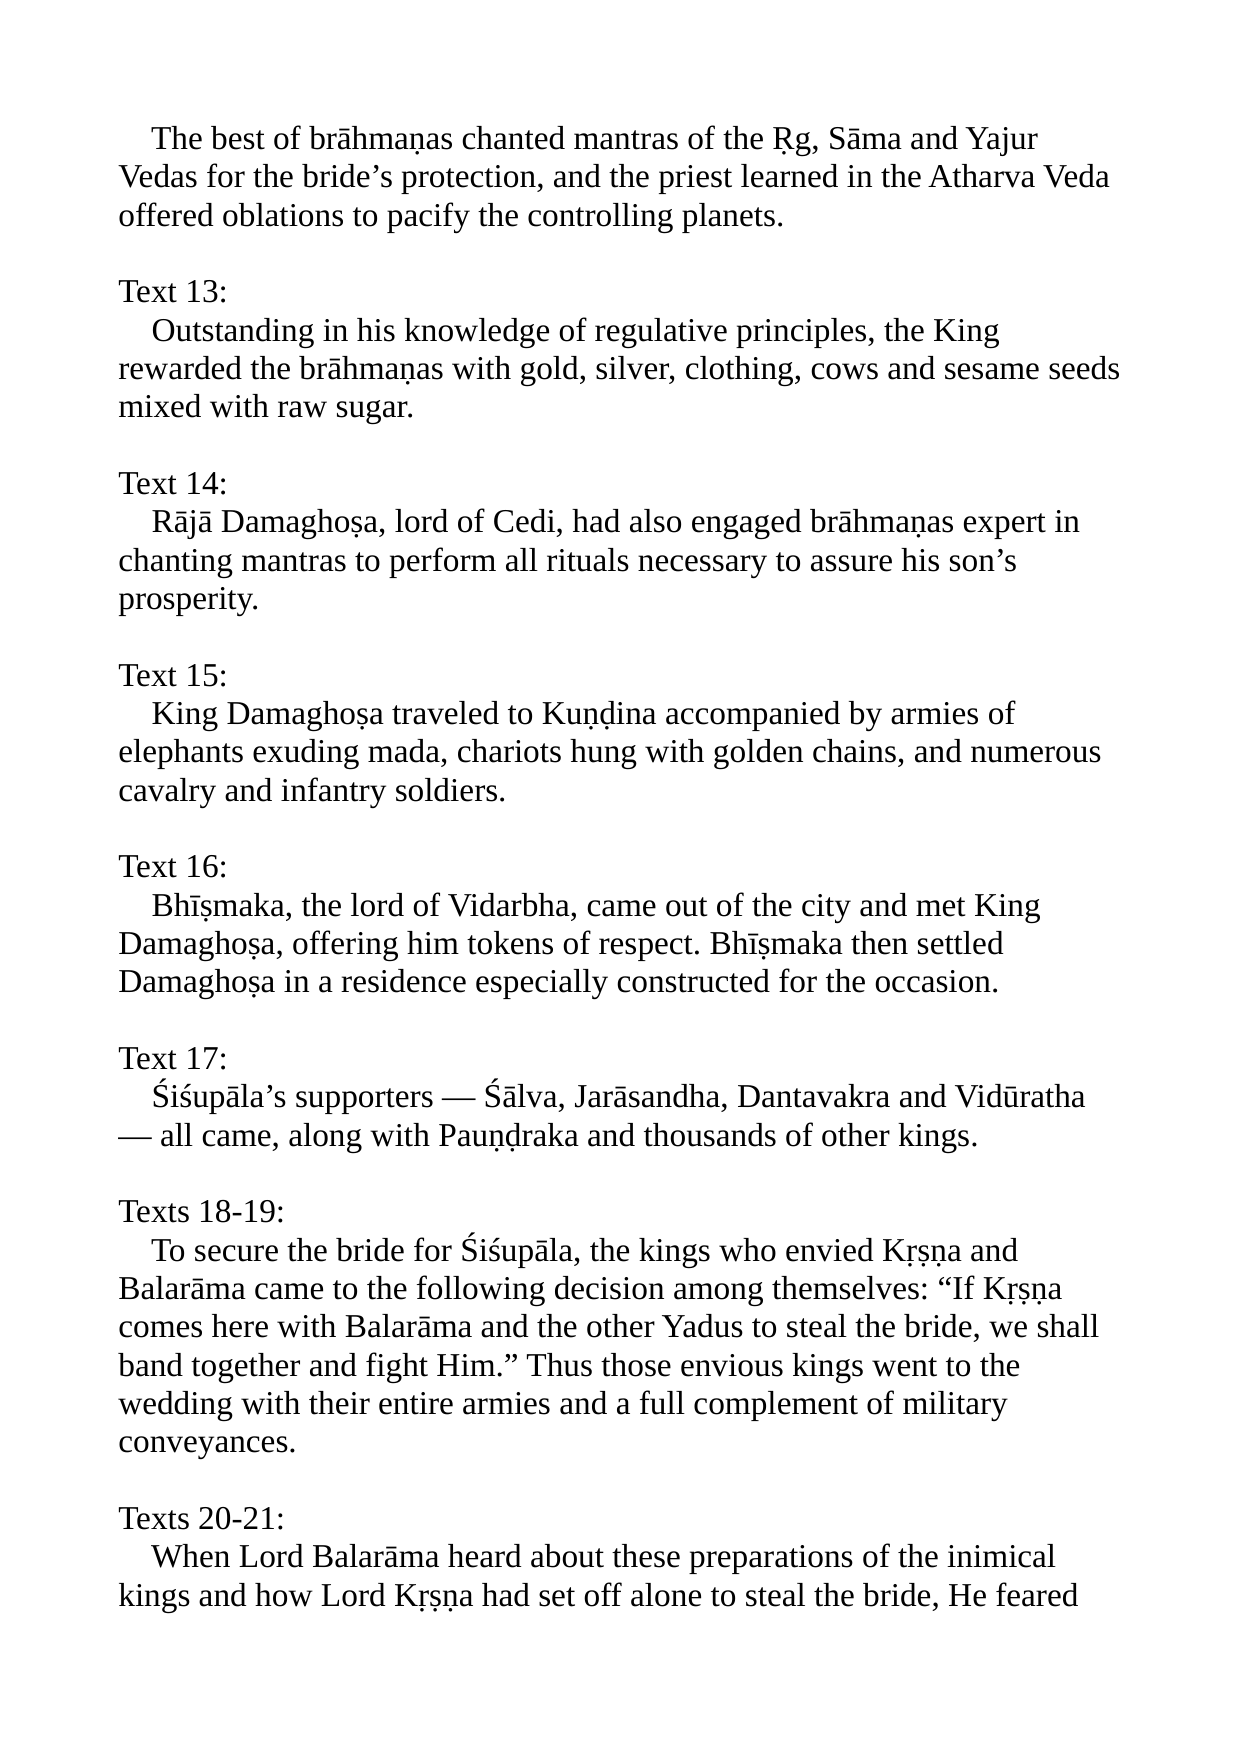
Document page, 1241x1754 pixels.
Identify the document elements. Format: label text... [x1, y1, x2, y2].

text Bhīṣmaka, the lord of Vidarbha, came out of the city and met King Damaghoṣa, offering him tokens of respect. Bhīṣmaka then settled Damaghoṣa in a residence especially constructed for the occasion. [118, 885, 1122, 1000]
text Rājā Damaghoṣa, lord of Cedi, had also engaged brāhmaṇas expert in chanting mantras to perform all rituals necessary to assure his son’s prosperity. [118, 501, 1122, 616]
text When Lord Balarāma heard about these preparations of the inimical kings and how Lord Kṛṣṇa had set off alone to steal the bride, He feared [118, 1536, 1122, 1613]
text Text 17: [118, 1038, 1122, 1076]
text Outstanding in his knowledge of regulative principles, the King rewarded the brāhmaṇas with gold, silver, clothing, cows and sesame seeds mixed with raw sugar. [118, 310, 1122, 425]
text Text 14: [118, 463, 1122, 501]
text Text 13: [118, 271, 1122, 310]
text Text 15: [118, 655, 1122, 693]
text Śiśupāla’s supporters — Śālva, Jarāsandha, Dantavakra and Vidūratha — all came, along with Pauṇḍraka and thousands of other kings. [118, 1076, 1122, 1153]
text King Damaghoṣa traveled to Kuṇḍina accompanied by armies of elephants exuding mada, chariots hung with golden chains, and numerous cavalry and infantry soldiers. [118, 693, 1122, 808]
text Texts 20-21: [118, 1498, 1122, 1536]
text Text 16: [118, 846, 1122, 885]
text Texts 18-19: [118, 1191, 1122, 1230]
text The best of brāhmaṇas chanted mantras of the Ṛg, Sāma and Yajur Vedas for the bride’s protection, and the priest learned in the Atharva Veda offered oblations to pacify the controlling planets. [118, 118, 1122, 233]
text To secure the bride for Śiśupāla, the kings who envied Kṛṣṇa and Balarāma came to the following decision among themselves: “If Kṛṣṇa comes here with Balarāma and the other Yadus to steal the bride, we shall band together and fight Him.” Thus those envious kings went to the wedding with their entire armies and a full complement of military conveyances. [118, 1230, 1122, 1460]
